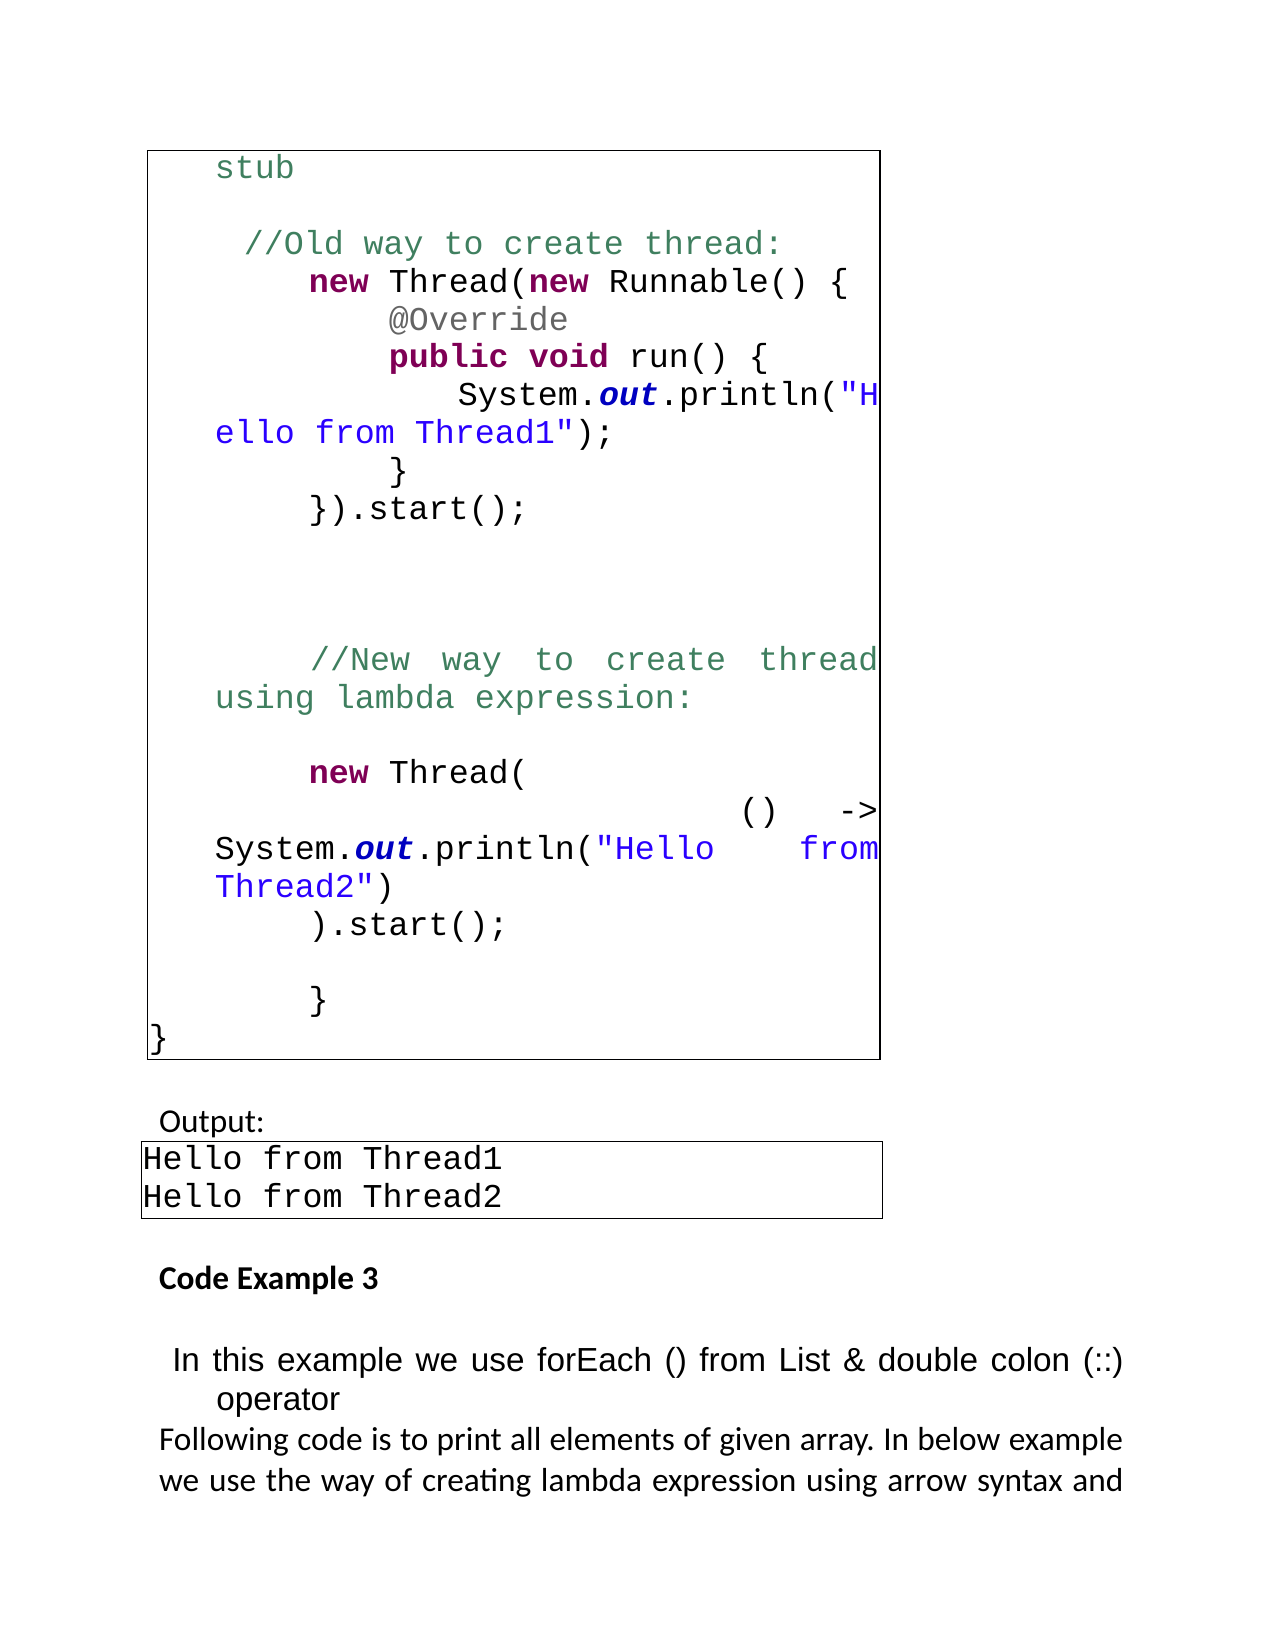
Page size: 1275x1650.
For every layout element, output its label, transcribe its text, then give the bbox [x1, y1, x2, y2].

list Output: [159, 1100, 1125, 1141]
table_header stub //Old way to create thread: new Thread(new Runnable() { @Override public void run() { System.out.println("Hello from Thread1"); } }).start(); //New way to create thread using lambda expression: new Thread( () -> System.out.println("Hello from Thread2") ).start(); } } [148, 151, 879, 1058]
list Code Example 3 [159, 1257, 1125, 1298]
list Following code is to print all elements of given array. In below example we use the way of creating lambda expression using arrow syntax and [159, 1418, 1125, 1499]
table_header Hello from Thread1 Hello from Thread2 [142, 1142, 882, 1218]
text In this example we use forEach () from List & double colon (::) operator [150, 1339, 1125, 1418]
